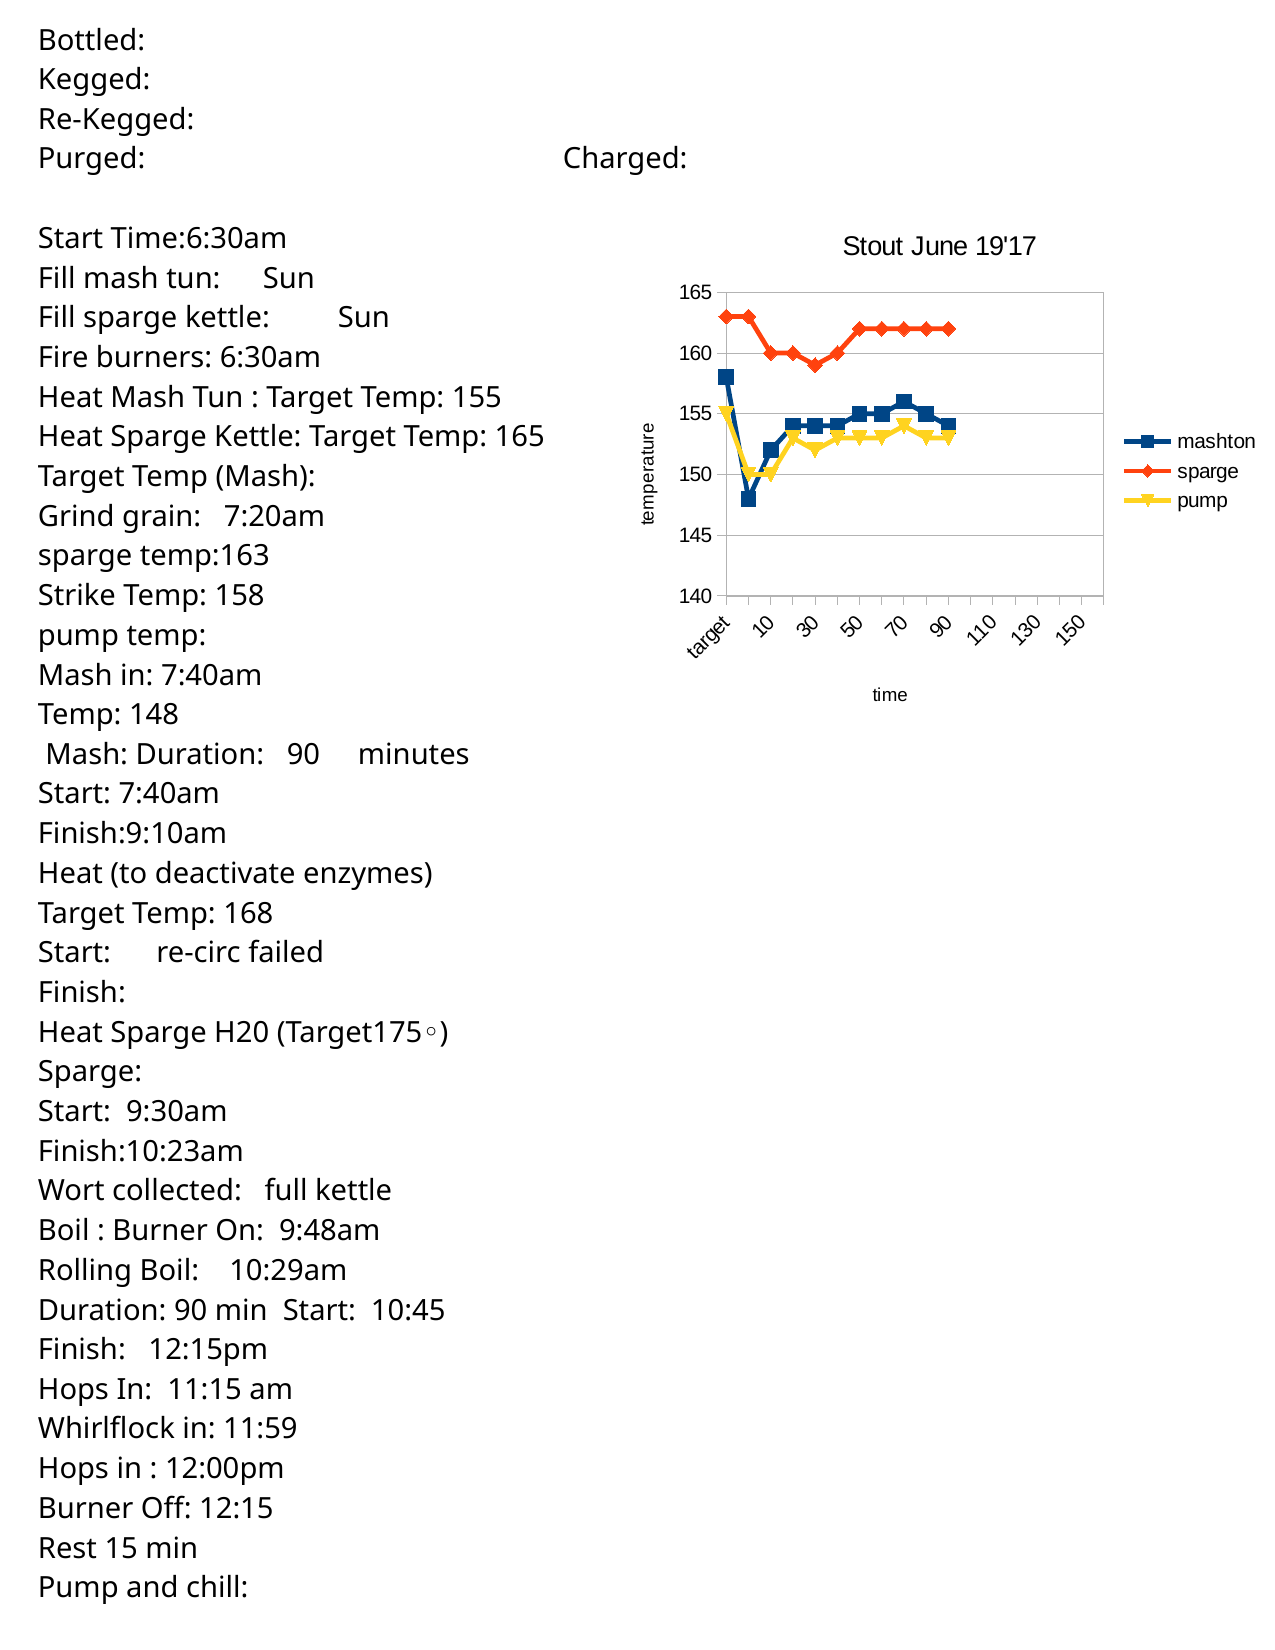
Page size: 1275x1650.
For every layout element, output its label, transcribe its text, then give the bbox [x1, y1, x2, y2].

text Boil : Burner On: 9:48am [38, 1209, 1237, 1249]
text [727, 336, 765, 353]
text Heat Sparge Kettle: Target Temp: 165 [38, 416, 726, 455]
text Heat Sparge Kettle: Target Temp: 165 [1104, 416, 1237, 455]
text Target Temp (Mash): [1104, 455, 1237, 495]
text Target Temp (Mash): [776, 455, 1103, 474]
text Finish:9:10am [38, 812, 1237, 852]
text Fill mash tun: Sun [38, 257, 1237, 297]
text Finish: [38, 971, 1237, 1011]
text Target Temp (Mash): [756, 475, 1103, 495]
text Hops In: 11:15 am [38, 1368, 1237, 1408]
text Hops in : 12:00pm [38, 1447, 1237, 1487]
text pump temp: [38, 614, 1237, 654]
text [1104, 376, 1237, 416]
text [727, 297, 1103, 336]
text Mash: Duration: 90 minutes [38, 733, 1237, 773]
text Kegged: [38, 58, 1237, 98]
text Burner Off: 12:15 [38, 1487, 1237, 1527]
text Start: re-circ failed [38, 932, 1237, 971]
text Fill sparge kettle: Sun [38, 297, 726, 336]
text Duration: 90 min Start: 10:45 [38, 1289, 1237, 1328]
text [727, 536, 1103, 574]
text Target Temp (Mash): [38, 455, 726, 495]
text [1104, 535, 1237, 574]
text Grind grain: 7:20am [1104, 495, 1237, 535]
text Re-Kegged: [38, 98, 1237, 138]
text Purged: Charged: [38, 138, 1237, 177]
text Fire burners: 6:30am [38, 336, 726, 376]
text Whirlflock in: 11:59 [38, 1408, 1237, 1447]
text Temp: 148 [38, 693, 1237, 733]
text Mash in: 7:40am [38, 654, 1237, 693]
text Grind grain: 7:20am [727, 495, 1103, 535]
text Rest 15 min [38, 1527, 1237, 1567]
text Grind grain: 7:20am [38, 495, 726, 535]
text Start: 9:30am [38, 1090, 1237, 1130]
text Strike Temp: 158 [38, 574, 1237, 614]
text Heat Sparge Kettle: Target Temp: 165 [844, 416, 942, 435]
text Heat Mash Tun : Target Temp: 155 [38, 376, 726, 416]
text Finish: 12:15pm [38, 1328, 1237, 1368]
text [844, 336, 1103, 353]
text Pump and chill: [38, 1567, 1237, 1606]
text Rolling Boil: 10:29am [38, 1249, 1237, 1289]
text sparge temp:163 [38, 535, 726, 574]
text Sparge: [38, 1051, 1237, 1090]
text Wort collected: full kettle [38, 1170, 1237, 1209]
text Bottled: [38, 19, 1237, 58]
text [1104, 336, 1237, 376]
text Heat Sparge H20 (Target175◦) [38, 1011, 1237, 1051]
text [1104, 297, 1237, 336]
text [731, 376, 1103, 413]
text Target Temp: 168 [38, 892, 1237, 932]
text [727, 354, 1103, 376]
text [764, 336, 848, 353]
text Heat (to deactivate enzymes) [38, 852, 1237, 892]
text Start: 7:40am [38, 773, 1237, 812]
text Finish:10:23am [38, 1130, 1237, 1170]
text Heat Sparge Kettle: Target Temp: 165 [817, 416, 1103, 455]
text Heat Sparge Kettle: Target Temp: 165 [736, 416, 848, 455]
text Start Time:6:30am [38, 217, 1237, 257]
